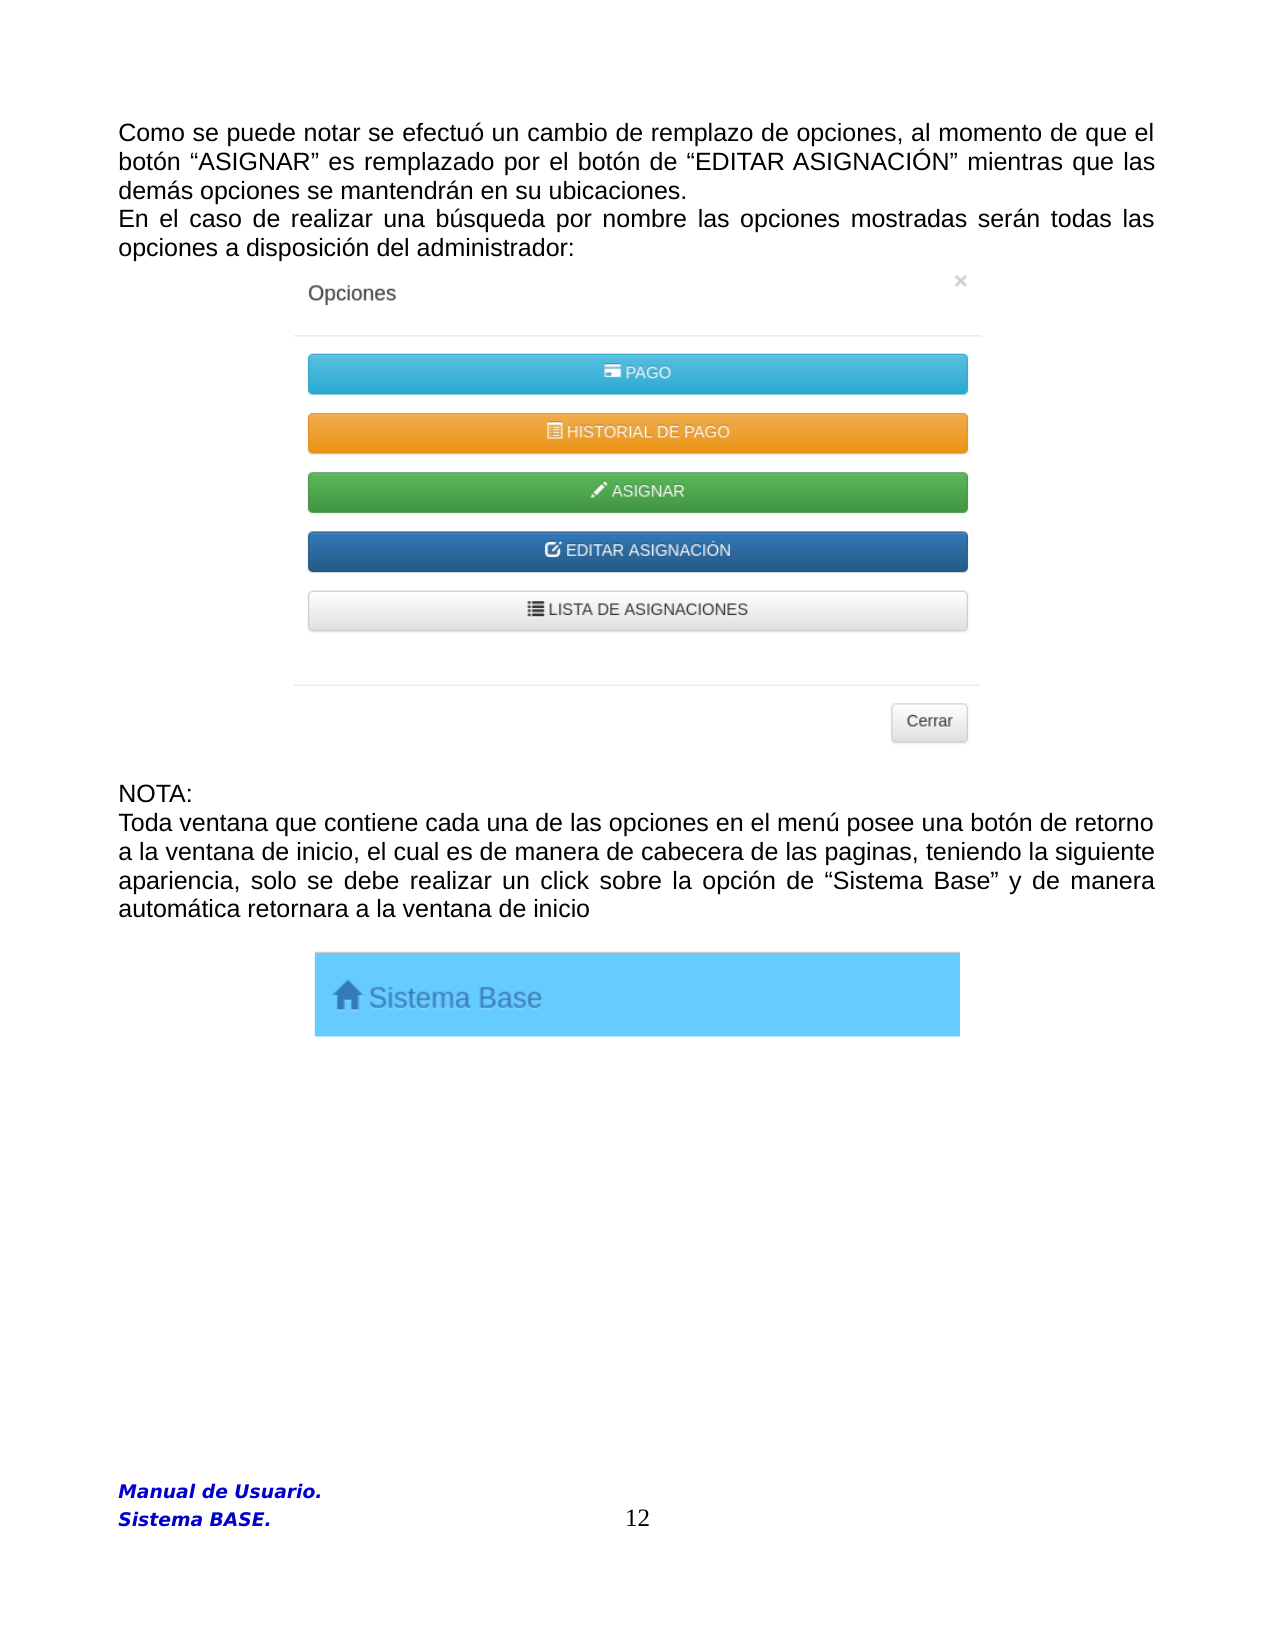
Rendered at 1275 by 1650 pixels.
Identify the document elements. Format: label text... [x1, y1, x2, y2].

text Toda ventana que contiene cada una de las opciones en el menú posee una botón de retorno a la ventana de inicio, el cual es de manera de cabecera de las paginas, teniendo la siguiente apariencia, solo se debe realizar un click sobre la opción de “Sistema Base” y de manera automática retornara a la ventana de inicio [118, 808, 1157, 923]
text En el caso de realizar una búsqueda por nombre las opciones mostradas serán todas las opciones a disposición del administrador: [118, 204, 1157, 262]
text Como se puede notar se efectuó un cambio de remplazo de opciones, al momento de que el botón “ASIGNAR” es remplazado por el botón de “EDITAR ASIGNACIÓN” mientras que las demás opciones se mantendrán en su ubicaciones. [118, 118, 1157, 204]
text NOTA: [118, 779, 1157, 808]
picture [293, 261, 982, 751]
picture [314, 951, 960, 1043]
